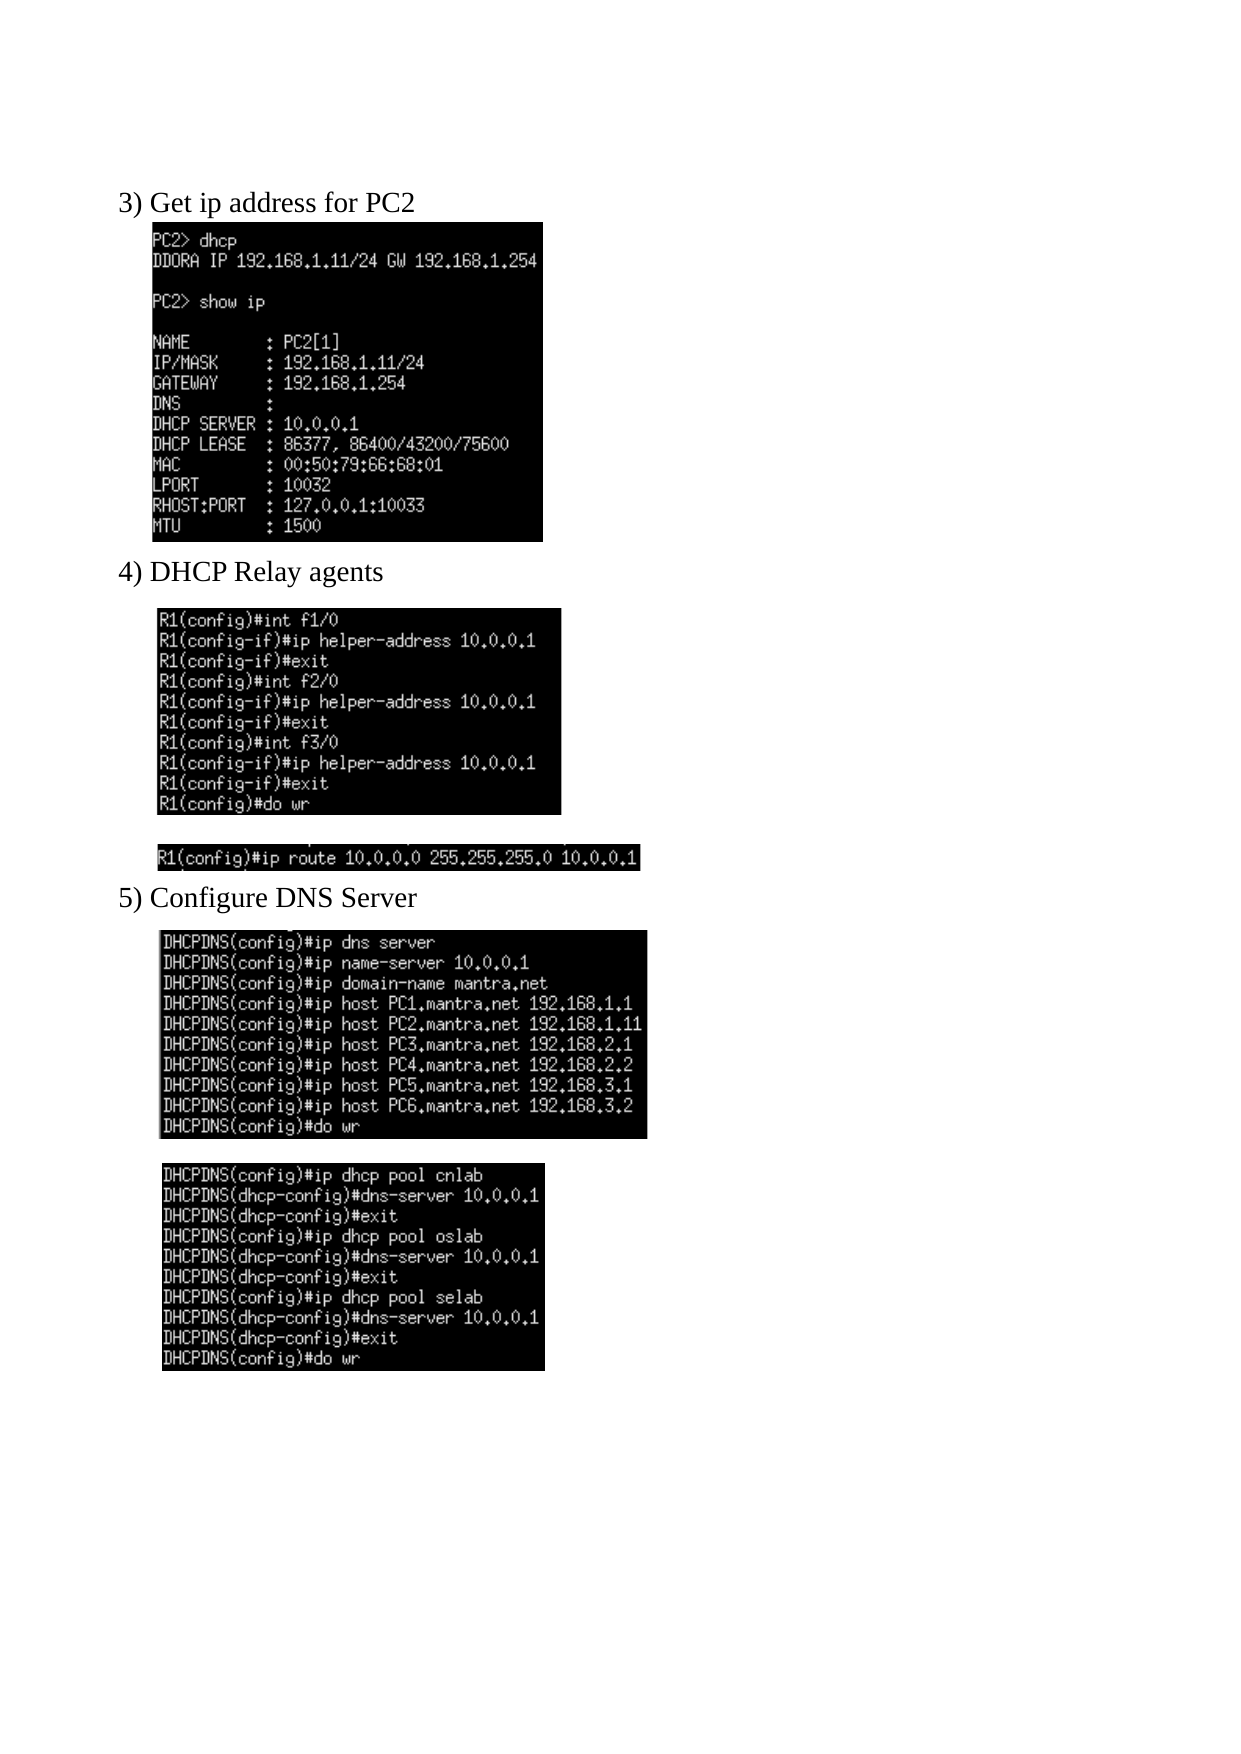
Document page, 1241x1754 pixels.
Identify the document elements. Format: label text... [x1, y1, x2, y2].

text 3) Get ip address for PC2 [118, 185, 1122, 219]
picture [162, 1163, 545, 1371]
picture [158, 930, 648, 1139]
text 5) Configure DNS Server [118, 880, 1122, 913]
picture [156, 608, 562, 815]
picture [152, 222, 543, 542]
picture [157, 844, 641, 871]
text 4) DHCP Relay agents [118, 554, 1122, 588]
